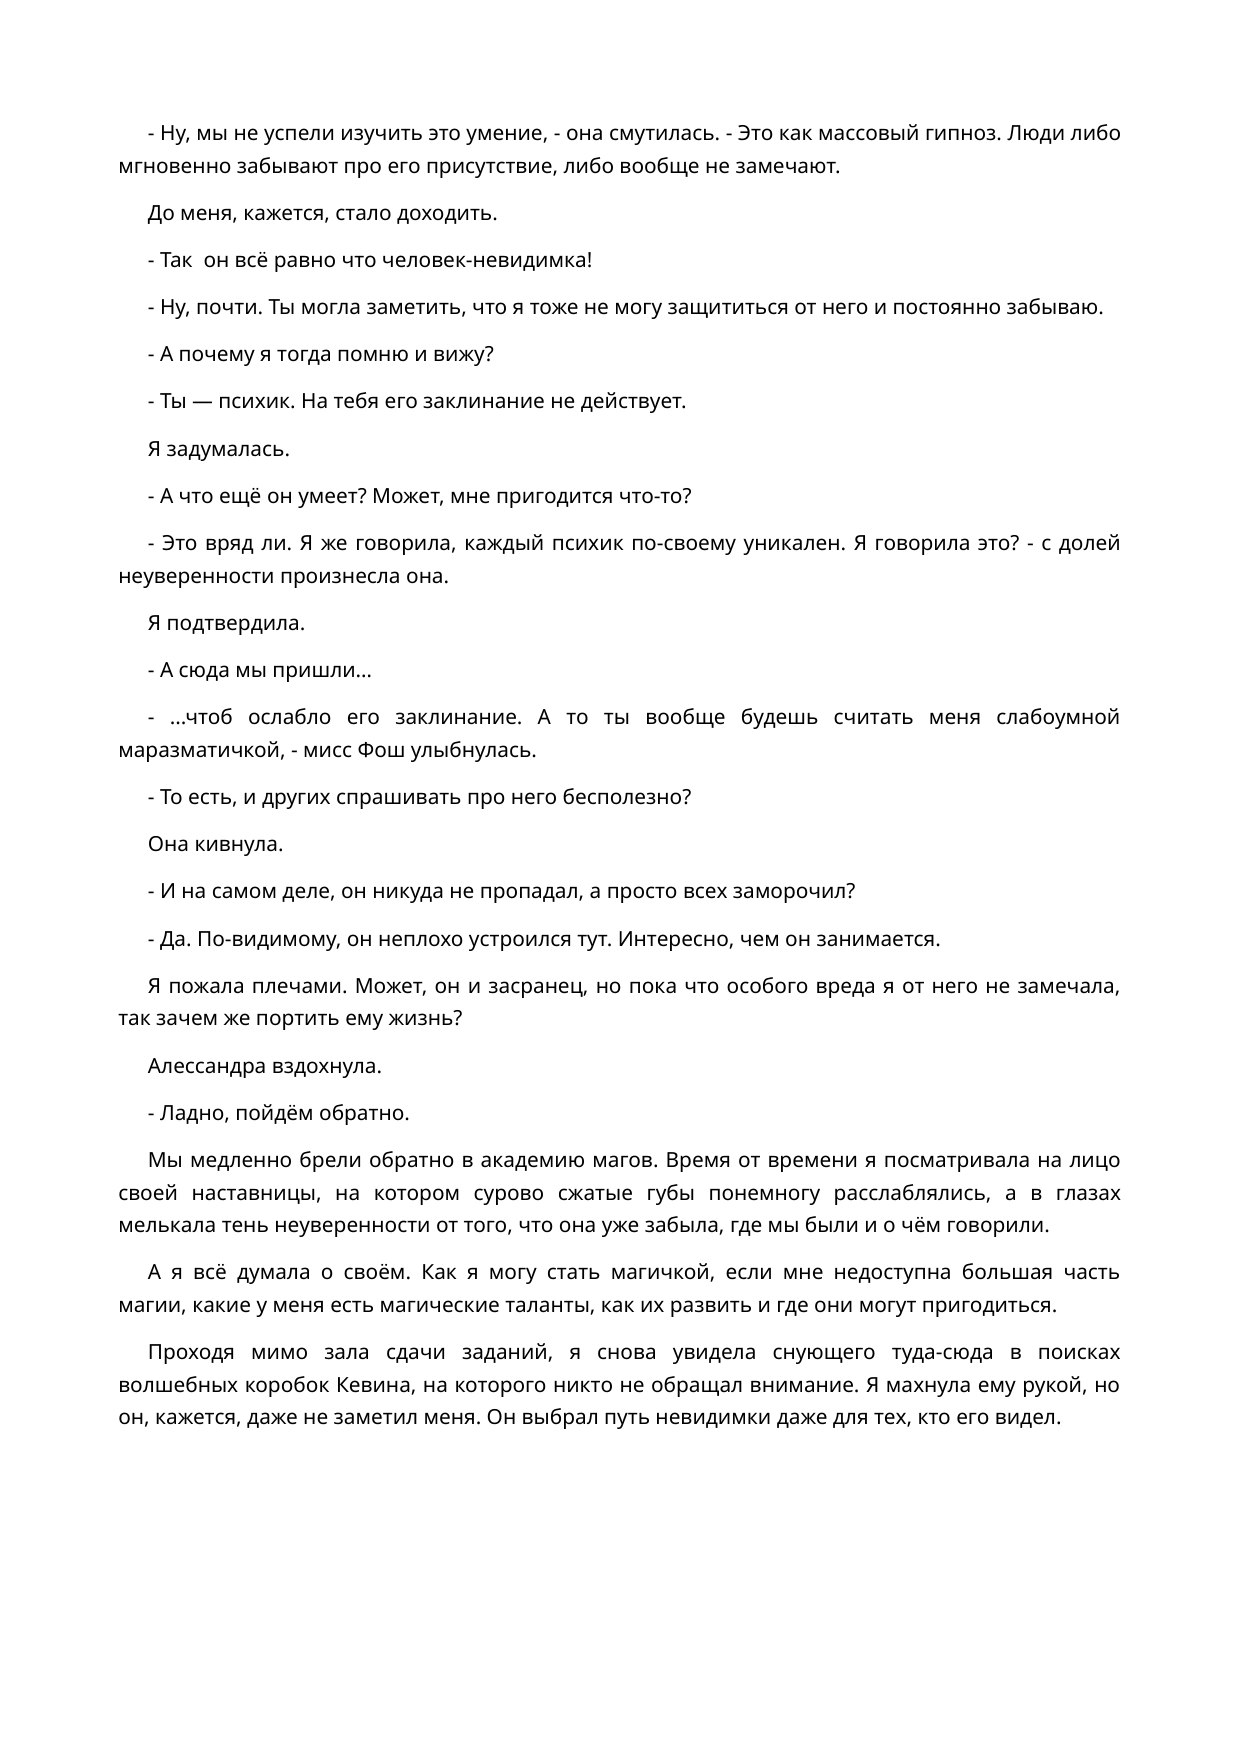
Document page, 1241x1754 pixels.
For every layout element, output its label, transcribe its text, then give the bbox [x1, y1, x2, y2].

text - Ты — психик. На тебя его заклинание не действует. [118, 387, 1122, 415]
text До меня, кажется, стало доходить. [118, 198, 1122, 226]
text Проходя мимо зала сдачи заданий, я снова увидела снующего туда-сюда в поисках волшебных коробок Кевина, на которого никто не обращал внимание. Я махнула ему рукой, но он, кажется, даже не заметил меня. Он выбрал путь невидимки даже для тех, кто его видел. [118, 1337, 1122, 1431]
text - А почему я тогда помню и вижу? [118, 339, 1122, 368]
text - Ладно, пойдём обратно. [118, 1098, 1122, 1126]
text - ...чтоб ослабло его заклинание. А то ты вообще будешь считать меня слабоумной маразматичкой, - мисс Фош улыбнулась. [118, 702, 1122, 763]
text Я подтвердила. [118, 608, 1122, 636]
text - А что ещё он умеет? Может, мне пригодится что-то? [118, 481, 1122, 509]
text - Да. По-видимому, он неплохо устроился тут. Интересно, чем он занимается. [118, 924, 1122, 952]
text - Ну, почти. Ты могла заметить, что я тоже не могу защититься от него и постоянно забываю. [118, 292, 1122, 321]
text Я задумалась. [118, 434, 1122, 462]
text - И на самом деле, он никуда не пропадал, а просто всех заморочил? [118, 877, 1122, 905]
text - Это вряд ли. Я же говорила, каждый психик по-своему уникален. Я говорила это? - с долей неуверенности произнесла она. [118, 528, 1122, 589]
text Она кивнула. [118, 829, 1122, 858]
text Я пожала плечами. Может, он и засранец, но пока что особого вреда я от него не замечала, так зачем же портить ему жизнь? [118, 971, 1122, 1032]
text - То есть, и других спрашивать про него бесполезно? [118, 782, 1122, 811]
text - Ну, мы не успели изучить это умение, - она смутилась. - Это как массовый гипноз. Люди либо мгновенно забывают про его присутствие, либо вообще не замечают. [118, 118, 1122, 179]
text - А сюда мы пришли… [118, 655, 1122, 684]
text Мы медленно брели обратно в академию магов. Время от времени я посматривала на лицо своей наставницы, на котором сурово сжатые губы понемногу расслаблялись, а в глазах мелькала тень неуверенности от того, что она уже забыла, где мы были и о чём говорили. [118, 1145, 1122, 1239]
text - Так он всё равно что человек-невидимка! [118, 245, 1122, 273]
text Алессандра вздохнула. [118, 1051, 1122, 1079]
text А я всё думала о своём. Как я могу стать магичкой, если мне недоступна большая часть магии, какие у меня есть магические таланты, как их развить и где они могут пригодиться. [118, 1257, 1122, 1318]
